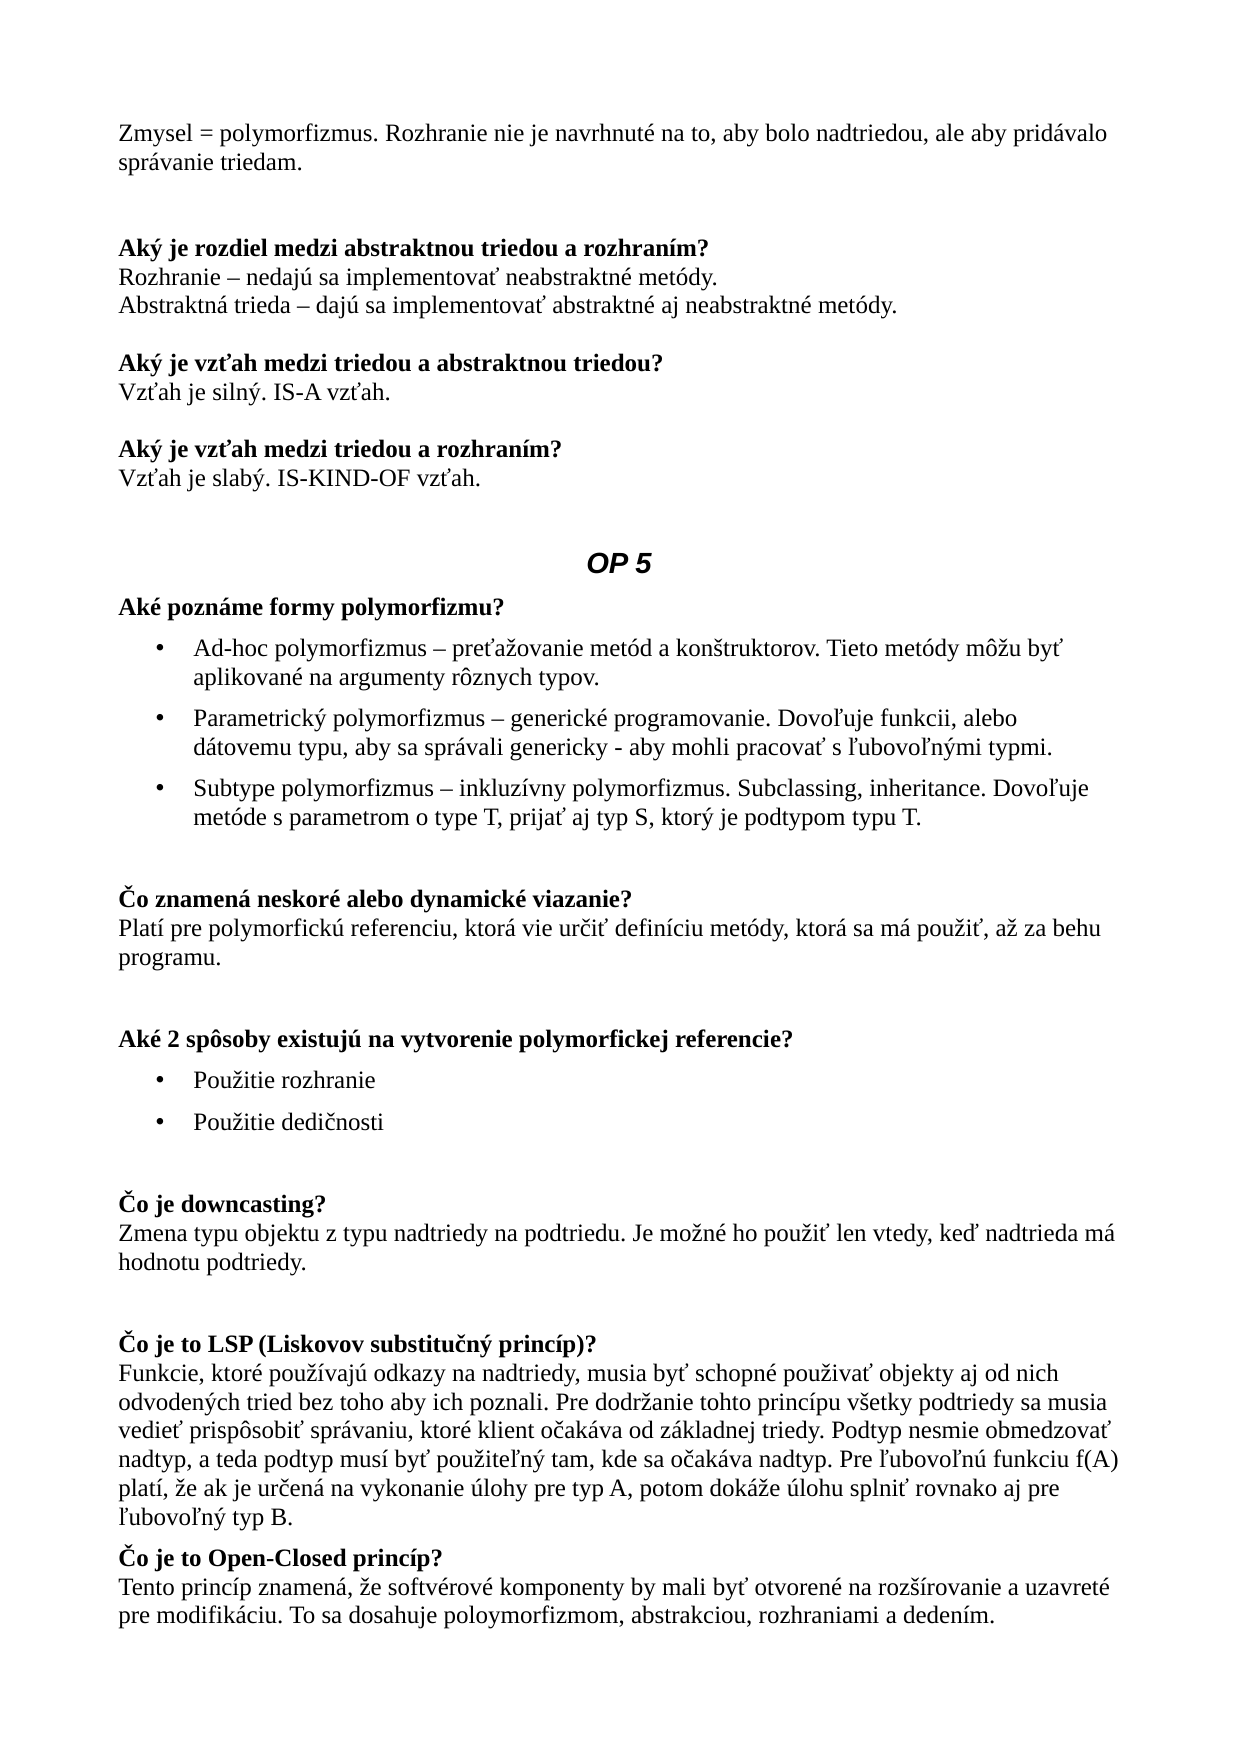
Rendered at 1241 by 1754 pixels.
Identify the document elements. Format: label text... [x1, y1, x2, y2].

text Čo je downcasting? Zmena typu objektu z typu nadtriedy na podtriedu. Je možné ho použiť len vtedy, keď nadtrieda má hodnotu podtriedy. [118, 1189, 1122, 1275]
text Aký je vzťah medzi triedou a rozhraním? [118, 434, 1122, 463]
text Čo je to LSP (Liskovov substitučný princíp)? Funkcie, ktoré používajú odkazy na nadtriedy, musia byť schopné použivať objekty aj od nich odvodených tried bez toho aby ich poznali. Pre dodržanie tohto princípu všetky podtriedy sa musia vedieť prispôsobiť správaniu, ktoré klient očakáva od základnej triedy. Podtyp nesmie obmedzovať nadtyp, a teda podtyp musí byť použiteľný tam, kde sa očakáva nadtyp. Pre ľubovoľnú funkciu f(A) platí, že ak je určená na vykonanie úlohy pre typ A, potom dokáže úlohu splniť rovnako aj pre ľubovoľný typ B. [118, 1329, 1122, 1530]
text Abstraktná trieda – dajú sa implementovať abstraktné aj neabstraktné metódy. [118, 291, 1122, 319]
subtitle OP 5 [118, 546, 1122, 579]
list Použitie dedičnosti [156, 1107, 1122, 1135]
text Aký je vzťah medzi triedou a abstraktnou triedou? [118, 348, 1122, 377]
text Čo znamená neskoré alebo dynamické viazanie? Platí pre polymorfickú referenciu, ktorá vie určiť definíciu metódy, ktorá sa má použiť, až za behu programu. [118, 884, 1122, 970]
text Zmysel = polymorfizmus. Rozhranie nie je navrhnuté na to, aby bolo nadtriedou, ale aby pridávalo správanie triedam. [118, 118, 1122, 176]
text Aký je rozdiel medzi abstraktnou triedou a rozhraním? [118, 233, 1122, 262]
text Vzťah je slabý. IS-KIND-OF vzťah. [118, 463, 1122, 492]
list Parametrický polymorfizmus – generické programovanie. Dovoľuje funkcii, alebo dátovemu typu, aby sa správali genericky - aby mohli pracovať s ľubovoľnými typmi. [156, 703, 1122, 760]
text Aké 2 spôsoby existujú na vytvorenie polymorfickej referencie? [118, 1024, 1122, 1053]
list Subtype polymorfizmus – inkluzívny polymorfizmus. Subclassing, inheritance. Dovoľuje metóde s parametrom o type T, prijať aj typ S, ktorý je podtypom typu T. [156, 773, 1122, 830]
list Použitie rozhranie [156, 1065, 1122, 1094]
text Čo je to Open-Closed princíp? Tento princíp znamená, že softvérové komponenty by mali byť otvorené na rozšírovanie a uzavreté pre modifikáciu. To sa dosahuje poloymorfizmom, abstrakciou, rozhraniami a dedením. [118, 1543, 1122, 1629]
text Aké poznáme formy polymorfizmu? [118, 592, 1122, 620]
text Rozhranie – nedajú sa implementovať neabstraktné metódy. [118, 262, 1122, 291]
list Ad-hoc polymorfizmus – preťažovanie metód a konštruktorov. Tieto metódy môžu byť aplikované na argumenty rôznych typov. [156, 633, 1122, 690]
text Vzťah je silný. IS-A vzťah. [118, 377, 1122, 406]
